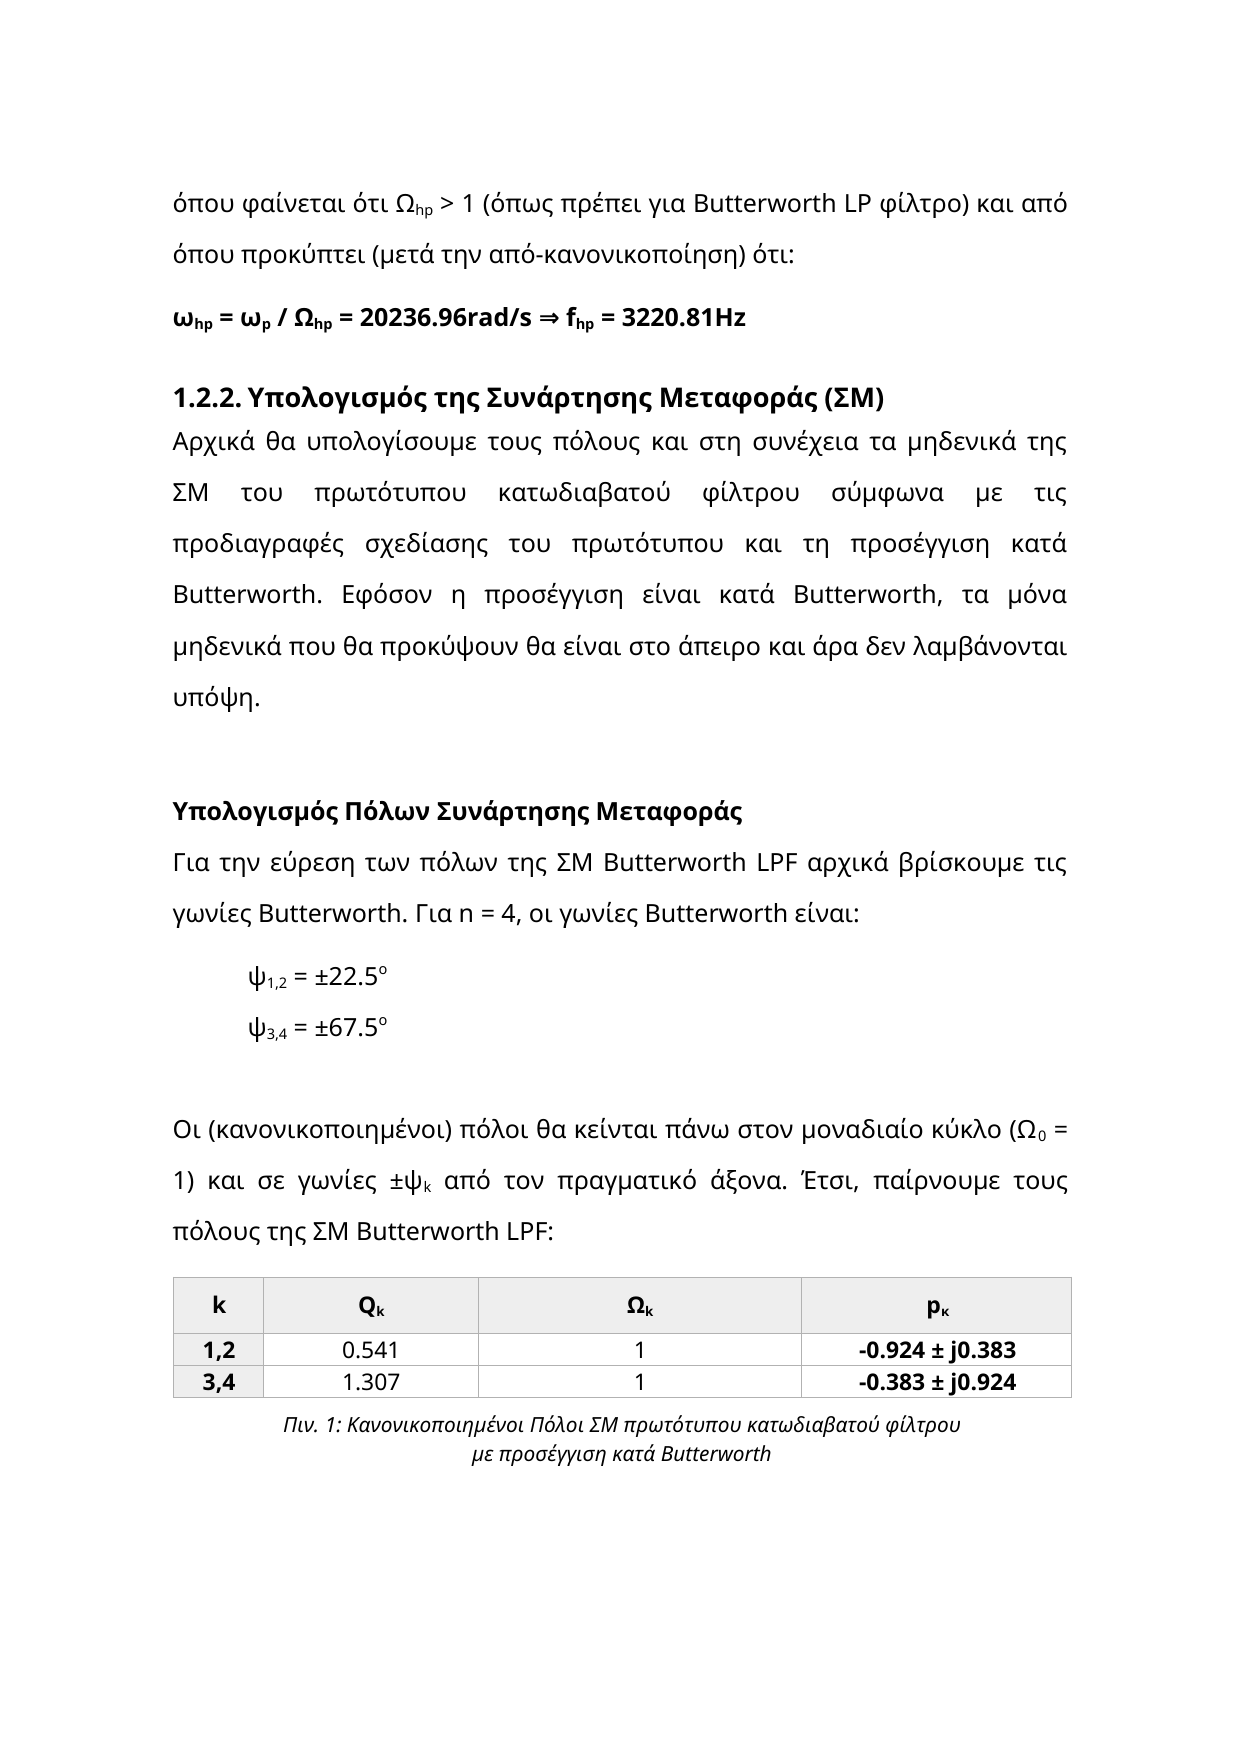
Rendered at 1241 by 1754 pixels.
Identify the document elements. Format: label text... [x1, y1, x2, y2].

table_header Ωk [479, 1278, 801, 1333]
text Οι (κανονικοποιημένοι) πόλοι θα κείνται πάνω στον μοναδιαίο κύκλο (Ω0 = 1) και σε γωνίες ±ψk από τον πραγματικό άξονα. Έτσι, παίρνουμε τους πόλους της ΣΜ Butterworth LPF: [172, 1111, 1068, 1248]
table_cell 0.541 [264, 1334, 478, 1365]
text Υπολογισμός Πόλων Συνάρτησης Μεταφοράς [172, 793, 1068, 827]
table_cell -0.924 ± j0.383 [802, 1334, 1071, 1365]
table_header pκ [802, 1278, 1071, 1333]
table_cell 1,2 [174, 1334, 263, 1365]
text Πιν. 1: Κανονικοποιημένοι Πόλοι ΣΜ πρωτότυπου κατωδιαβατού φίλτρου με προσέγγιση κατά Butterworth [172, 1410, 1071, 1467]
table_header k [174, 1278, 263, 1333]
text ωhp = ωp / Ωhp = 20236.96rad/s ⇒ fhp = 3220.81Hz [172, 300, 1068, 334]
text Αρχικά θα υπολογίσουμε τους πόλους και στη συνέχεια τα μηδενικά της ΣΜ του πρωτότυπου κατωδιαβατού φίλτρου σύμφωνα με τις προδιαγραφές σχεδίασης του πρωτότυπου και τη προσέγγιση κατά Butterworth. Εφόσον η προσέγγιση είναι κατά Butterworth, τα μόνα μηδενικά που θα προκύψουν θα είναι στο άπειρο και άρα δεν λαμβάνονται υπόψη. [172, 424, 1068, 713]
text Για την εύρεση των πόλων της ΣΜ Butterworth LPF αρχικά βρίσκουμε τις γωνίες Butterworth. Για n = 4, οι γωνίες Butterworth είναι: [172, 844, 1068, 929]
table_cell 1 [479, 1334, 801, 1365]
subtitle Υπολογισμός της Συνάρτησης Μεταφοράς (ΣΜ) [172, 378, 1068, 415]
text όπου φαίνεται ότι Ωhp > 1 (όπως πρέπει για Butterworth LP φίλτρο) και από όπου προκύπτει (μετά την από-κανονικοποίηση) ότι: [172, 186, 1068, 271]
table_cell 1 [479, 1366, 801, 1397]
table_cell 3,4 [174, 1366, 263, 1397]
table_header Qk [264, 1278, 478, 1333]
text ψ3,4 = ±67.5ο [172, 1009, 1068, 1043]
table_cell 1.307 [264, 1366, 478, 1397]
text ψ1,2 = ±22.5ο [172, 958, 1068, 992]
table_cell -0.383 ± j0.924 [802, 1366, 1071, 1397]
